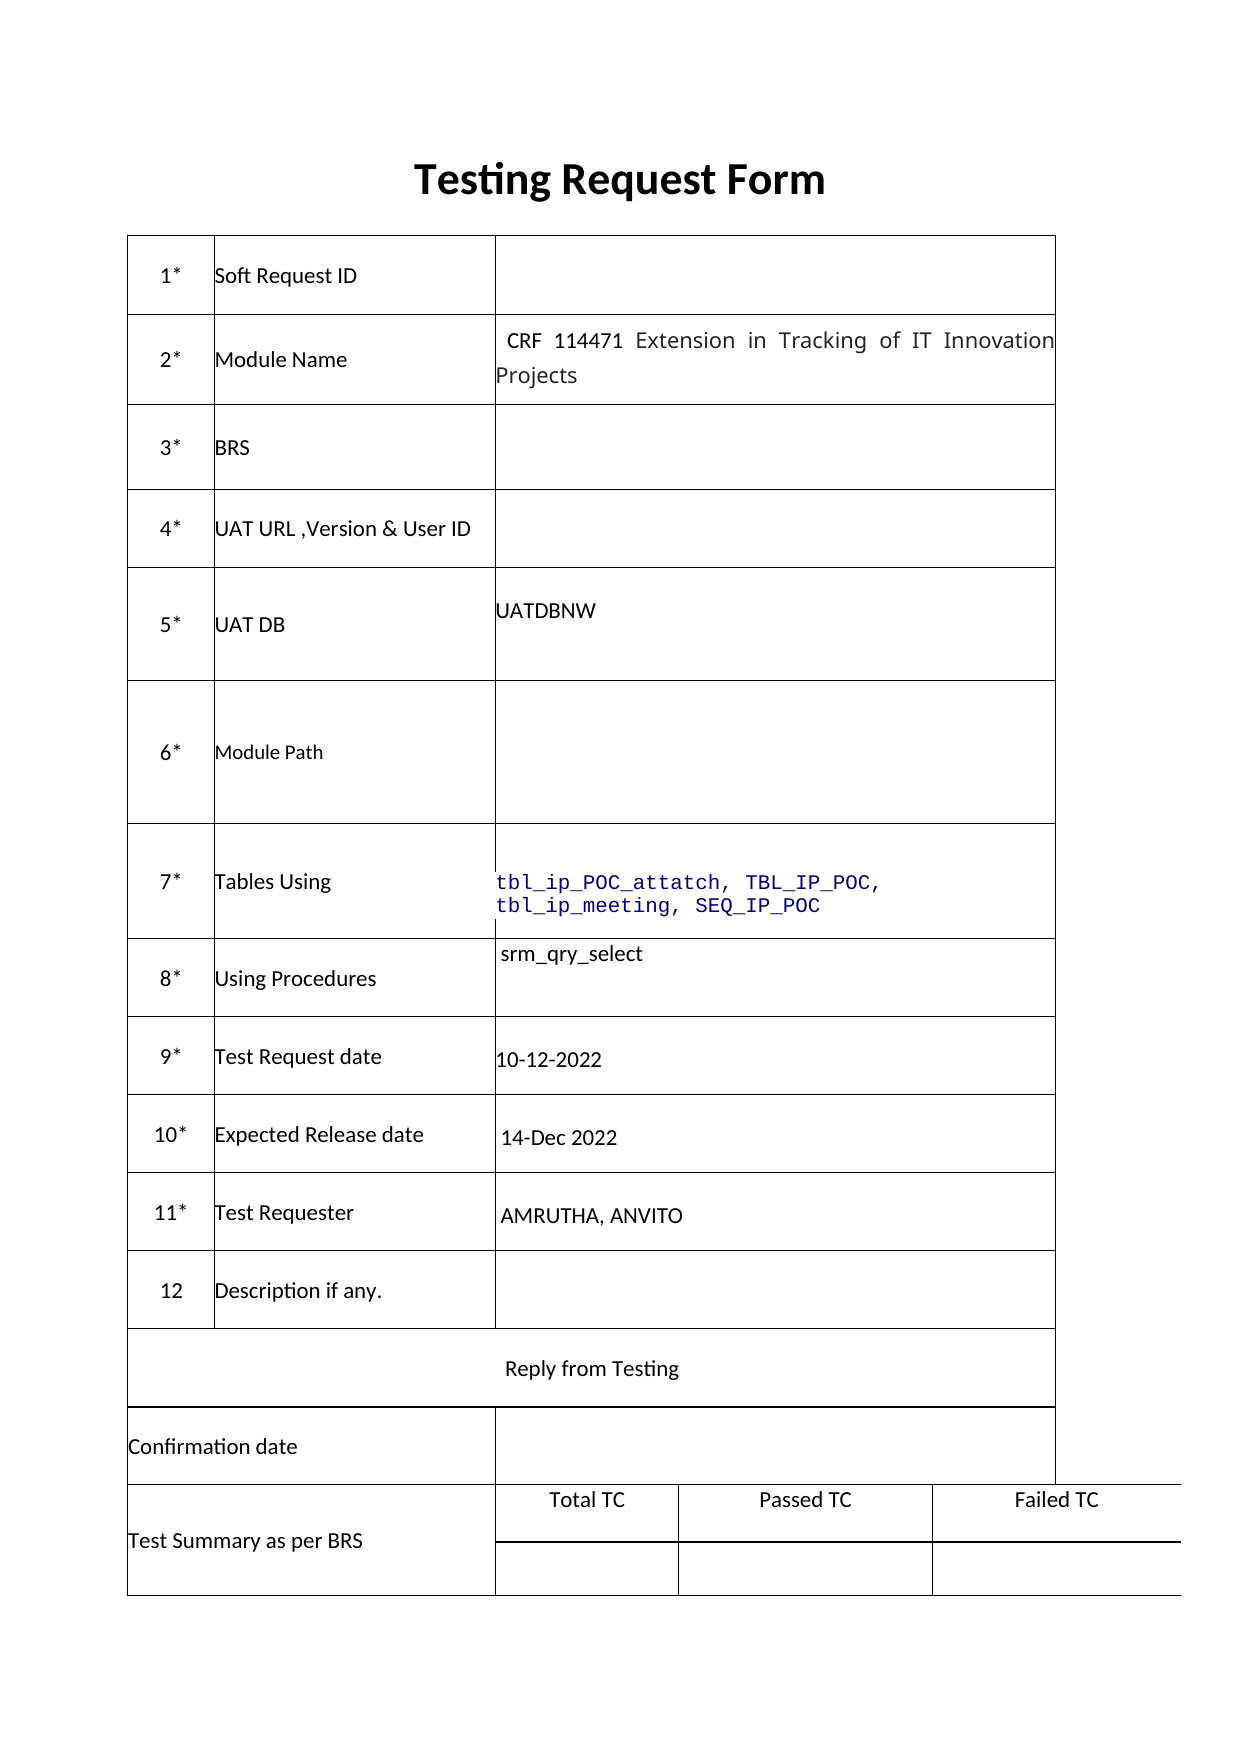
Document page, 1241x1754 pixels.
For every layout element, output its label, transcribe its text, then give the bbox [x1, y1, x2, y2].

table_cell 2* [128, 315, 214, 404]
table_header [1056, 235, 1181, 314]
table_cell UAT DB [215, 568, 495, 680]
table_cell [1189, 1172, 1194, 1250]
table_cell [1181, 823, 1185, 938]
table_cell [1181, 1328, 1185, 1406]
table_cell [1181, 1406, 1185, 1484]
table_header Soft Request ID [215, 236, 495, 314]
table_cell 8* [128, 939, 214, 1016]
table_cell [1056, 489, 1181, 567]
table_cell Reply from Testing [128, 1329, 1055, 1406]
table_cell [1056, 823, 1181, 938]
table_cell [1181, 938, 1185, 1016]
table_cell [1185, 1406, 1189, 1484]
table_cell [1056, 680, 1181, 823]
table_cell [1181, 489, 1185, 567]
table_cell [1189, 938, 1194, 1016]
table_cell [1185, 404, 1189, 489]
table_cell [1185, 680, 1189, 823]
table_cell [1056, 1250, 1181, 1328]
table_cell [1185, 1484, 1189, 1541]
table_cell [1185, 1172, 1189, 1250]
table_cell 5* [128, 568, 214, 680]
table_cell 10* [128, 1095, 214, 1172]
table_cell 10-12-2022 [496, 1017, 1055, 1094]
table_cell [1185, 567, 1189, 680]
table_cell [1185, 823, 1189, 938]
table_cell Test Requester [215, 1173, 495, 1250]
table_cell [1189, 1328, 1194, 1406]
table_cell BRS [215, 405, 495, 489]
table_cell [1185, 1016, 1189, 1094]
table_cell Module Name [215, 315, 495, 404]
table_cell [1189, 1016, 1194, 1094]
table_cell [1181, 1094, 1185, 1172]
table_cell [496, 405, 1055, 489]
table_cell Passed TC [679, 1485, 932, 1541]
table_cell [1185, 1328, 1189, 1406]
table_cell [1189, 1094, 1194, 1172]
table_cell [1185, 489, 1189, 567]
table_cell [1185, 314, 1189, 404]
table_cell Failed TC [933, 1485, 1181, 1541]
table_header 1* [128, 236, 214, 314]
table_cell tbl_ip_POC_attatch, TBL_IP_POC, tbl_ip_meeting, SEQ_IP_POC [496, 824, 1055, 938]
table_cell [1185, 1250, 1189, 1328]
table_cell [933, 1543, 1181, 1595]
table_cell [1185, 1094, 1189, 1172]
table_cell 12 [128, 1251, 214, 1328]
table_cell 14-Dec 2022 [496, 1095, 1055, 1172]
table_cell Module Path [215, 681, 495, 823]
table_cell [1189, 823, 1194, 938]
table_cell [1189, 1250, 1194, 1328]
table_cell [1189, 1541, 1194, 1595]
table_cell [1189, 489, 1194, 567]
table_cell Expected Release date [215, 1095, 495, 1172]
table_cell [1181, 1172, 1185, 1250]
table_cell 4* [128, 490, 214, 567]
table_cell UAT URL ,Version & User ID [215, 490, 495, 567]
table_cell srm_qry_select [496, 939, 1055, 1016]
table_cell 11* [128, 1173, 214, 1250]
table_cell [1189, 314, 1194, 404]
table_cell [1189, 680, 1194, 823]
table_cell 6* [128, 681, 214, 823]
table_cell AMRUTHA, ANVITO [496, 1173, 1055, 1250]
table_cell [679, 1543, 932, 1595]
table_cell [1181, 567, 1185, 680]
table_cell [1181, 1484, 1185, 1541]
table_cell Total TC [496, 1485, 678, 1541]
table_cell [1056, 1094, 1181, 1172]
table_cell [1189, 567, 1194, 680]
table_cell [1056, 314, 1181, 404]
table_cell 3* [128, 405, 214, 489]
table_cell Description if any. [215, 1251, 495, 1328]
table_cell [1189, 404, 1194, 489]
table_header [1189, 235, 1194, 314]
table_cell CRF 114471 Extension in Tracking of IT Innovation Projects [496, 315, 1055, 404]
table_cell Using Procedures [215, 939, 495, 1016]
table_cell [496, 490, 1055, 567]
table_cell [1181, 314, 1185, 404]
table_cell [1056, 567, 1181, 680]
table_cell [1056, 1016, 1181, 1094]
text Testing Request Form [150, 150, 1090, 206]
table_cell [1181, 680, 1185, 823]
table_cell 7* [128, 824, 214, 938]
table_cell [1056, 1328, 1181, 1406]
table_cell [1185, 938, 1189, 1016]
table_header [1185, 235, 1189, 314]
table_cell UATDBNW [496, 568, 1055, 680]
table_header [496, 236, 1055, 314]
table_cell Test Summary as per BRS [128, 1485, 495, 1595]
table_cell [496, 1408, 1055, 1484]
table_cell Confirmation date [128, 1408, 495, 1484]
table_cell [1056, 1406, 1181, 1484]
table_cell Tables Using [215, 824, 495, 938]
table_cell [1056, 938, 1181, 1016]
table_cell 9* [128, 1017, 214, 1094]
table_cell [1181, 404, 1185, 489]
table_cell [1056, 1172, 1181, 1250]
table_cell [496, 1543, 678, 1595]
table_cell [1056, 404, 1181, 489]
table_cell [1189, 1406, 1194, 1484]
table_cell [1189, 1484, 1194, 1541]
table_cell Test Request date [215, 1017, 495, 1094]
table_cell [496, 1251, 1055, 1328]
table_cell [1181, 1541, 1185, 1595]
table_cell [1181, 1016, 1185, 1094]
table_cell [1185, 1541, 1189, 1595]
table_cell [496, 681, 1055, 823]
table_header [1181, 235, 1185, 314]
table_cell [1181, 1250, 1185, 1328]
